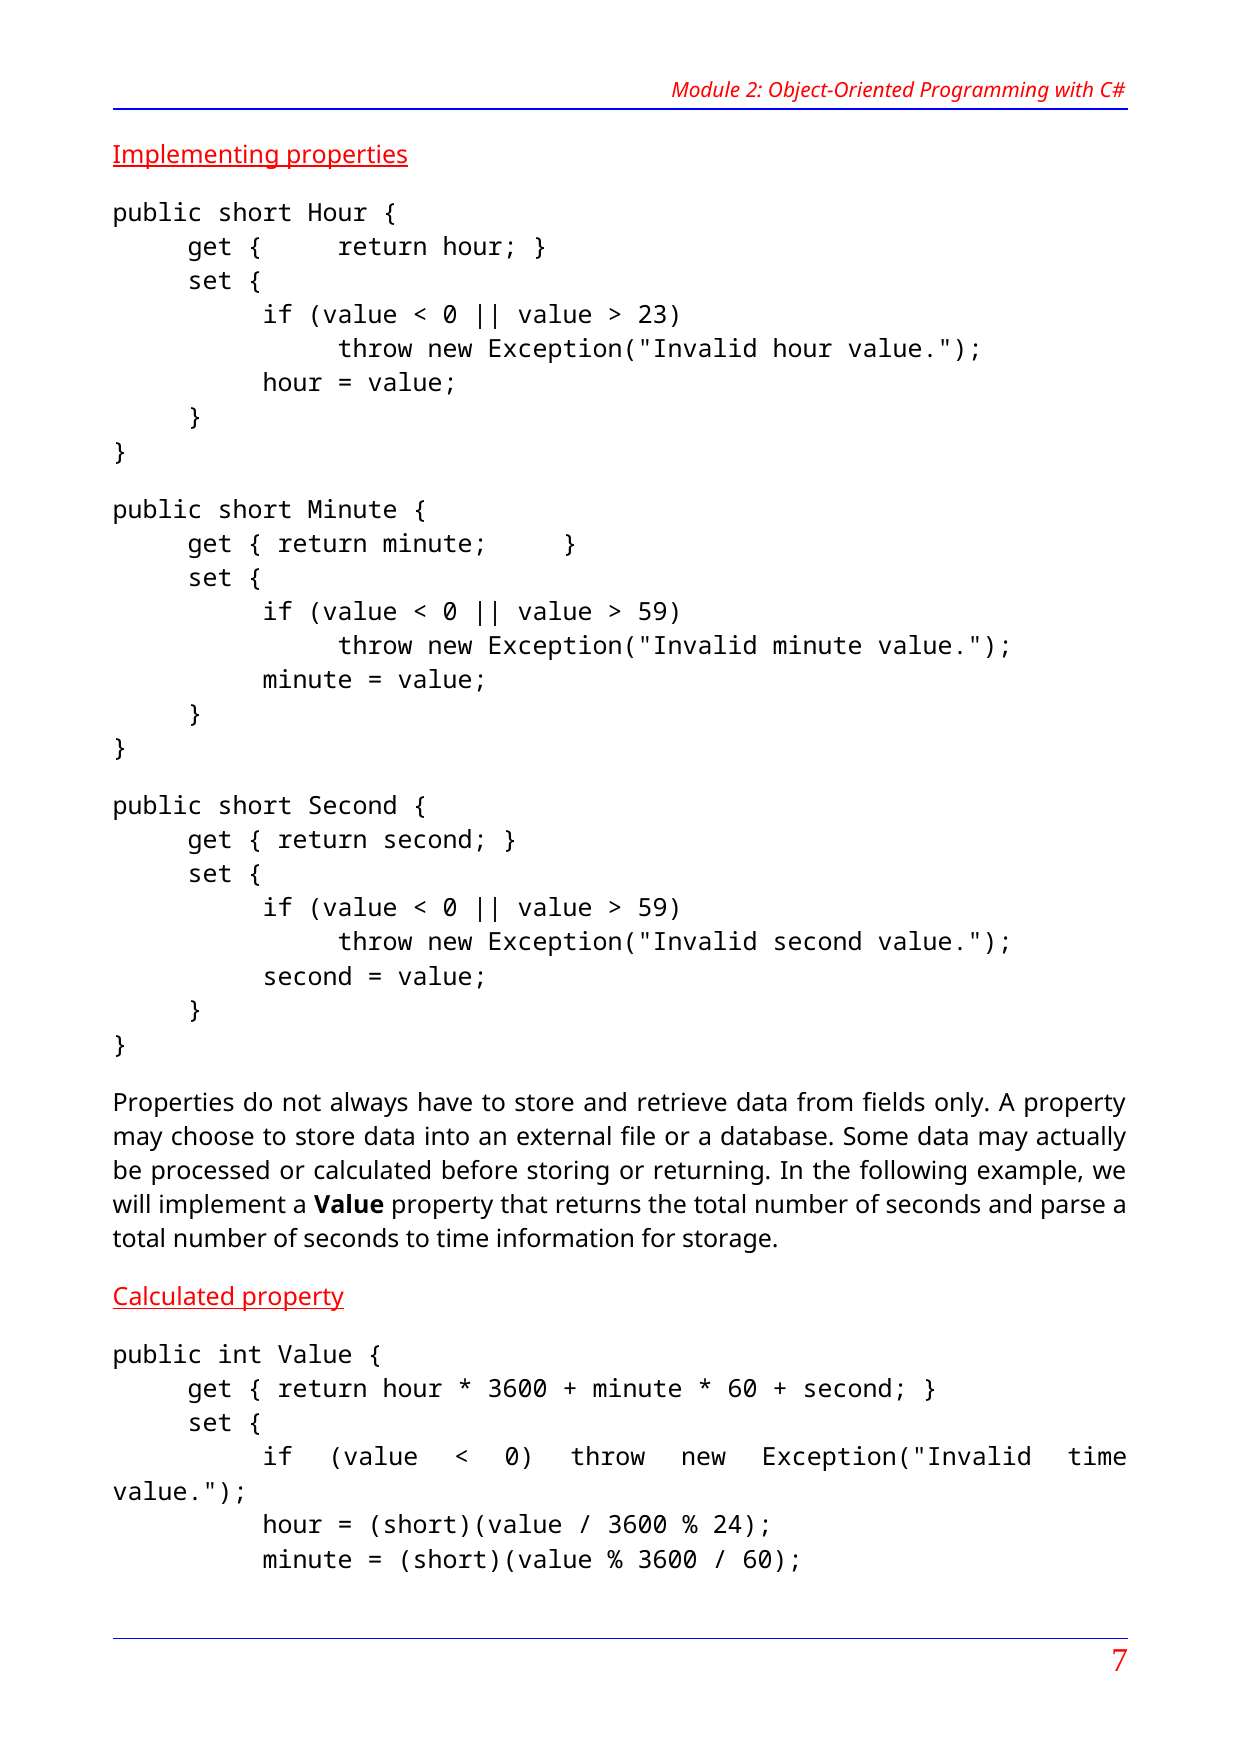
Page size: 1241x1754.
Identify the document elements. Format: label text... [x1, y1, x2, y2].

text public short Hour { [112, 195, 1128, 229]
text } [112, 696, 1128, 730]
text second = value; [112, 958, 1128, 992]
text if (value < 0 || value > 23) [112, 297, 1128, 331]
text } [112, 992, 1128, 1026]
text get { return minute; } [112, 525, 1128, 559]
text hour = value; [112, 365, 1128, 399]
text } [112, 399, 1128, 433]
text } [112, 1026, 1128, 1060]
text set { [112, 559, 1128, 593]
text get { return hour; } [112, 229, 1128, 263]
text throw new Exception("Invalid hour value."); [112, 331, 1128, 365]
text } [112, 730, 1128, 764]
text if (value < 0 || value > 59) [112, 890, 1128, 924]
text hour = (short)(value / 3600 % 24); [112, 1507, 1128, 1541]
text Properties do not always have to store and retrieve data from fields only. A property may choose to store data into an external file or a database. Some data may actually be processed or calculated before storing or returning. In the following example, we will implement a Value property that returns the total number of seconds and parse a total number of seconds to time information for storage. [112, 1084, 1128, 1255]
text throw new Exception("Invalid second value."); [112, 924, 1128, 958]
text minute = (short)(value % 3600 / 60); [112, 1541, 1128, 1575]
text public short Second { [112, 788, 1128, 822]
text minute = value; [112, 662, 1128, 696]
text throw new Exception("Invalid minute value."); [112, 627, 1128, 662]
text get { return hour * 3600 + minute * 60 + second; } [112, 1371, 1128, 1405]
text public short Minute { [112, 491, 1128, 525]
text Calculated property [112, 1279, 1128, 1313]
text if (value < 0 || value > 59) [112, 593, 1128, 627]
text public int Value { [112, 1337, 1128, 1371]
text get { return second; } [112, 822, 1128, 856]
text set { [112, 1405, 1128, 1439]
text Implementing properties [112, 137, 1128, 171]
text if (value < 0) throw new Exception("Invalid time value."); [112, 1439, 1128, 1507]
text } [112, 433, 1128, 467]
text set { [112, 856, 1128, 890]
text set { [112, 263, 1128, 297]
